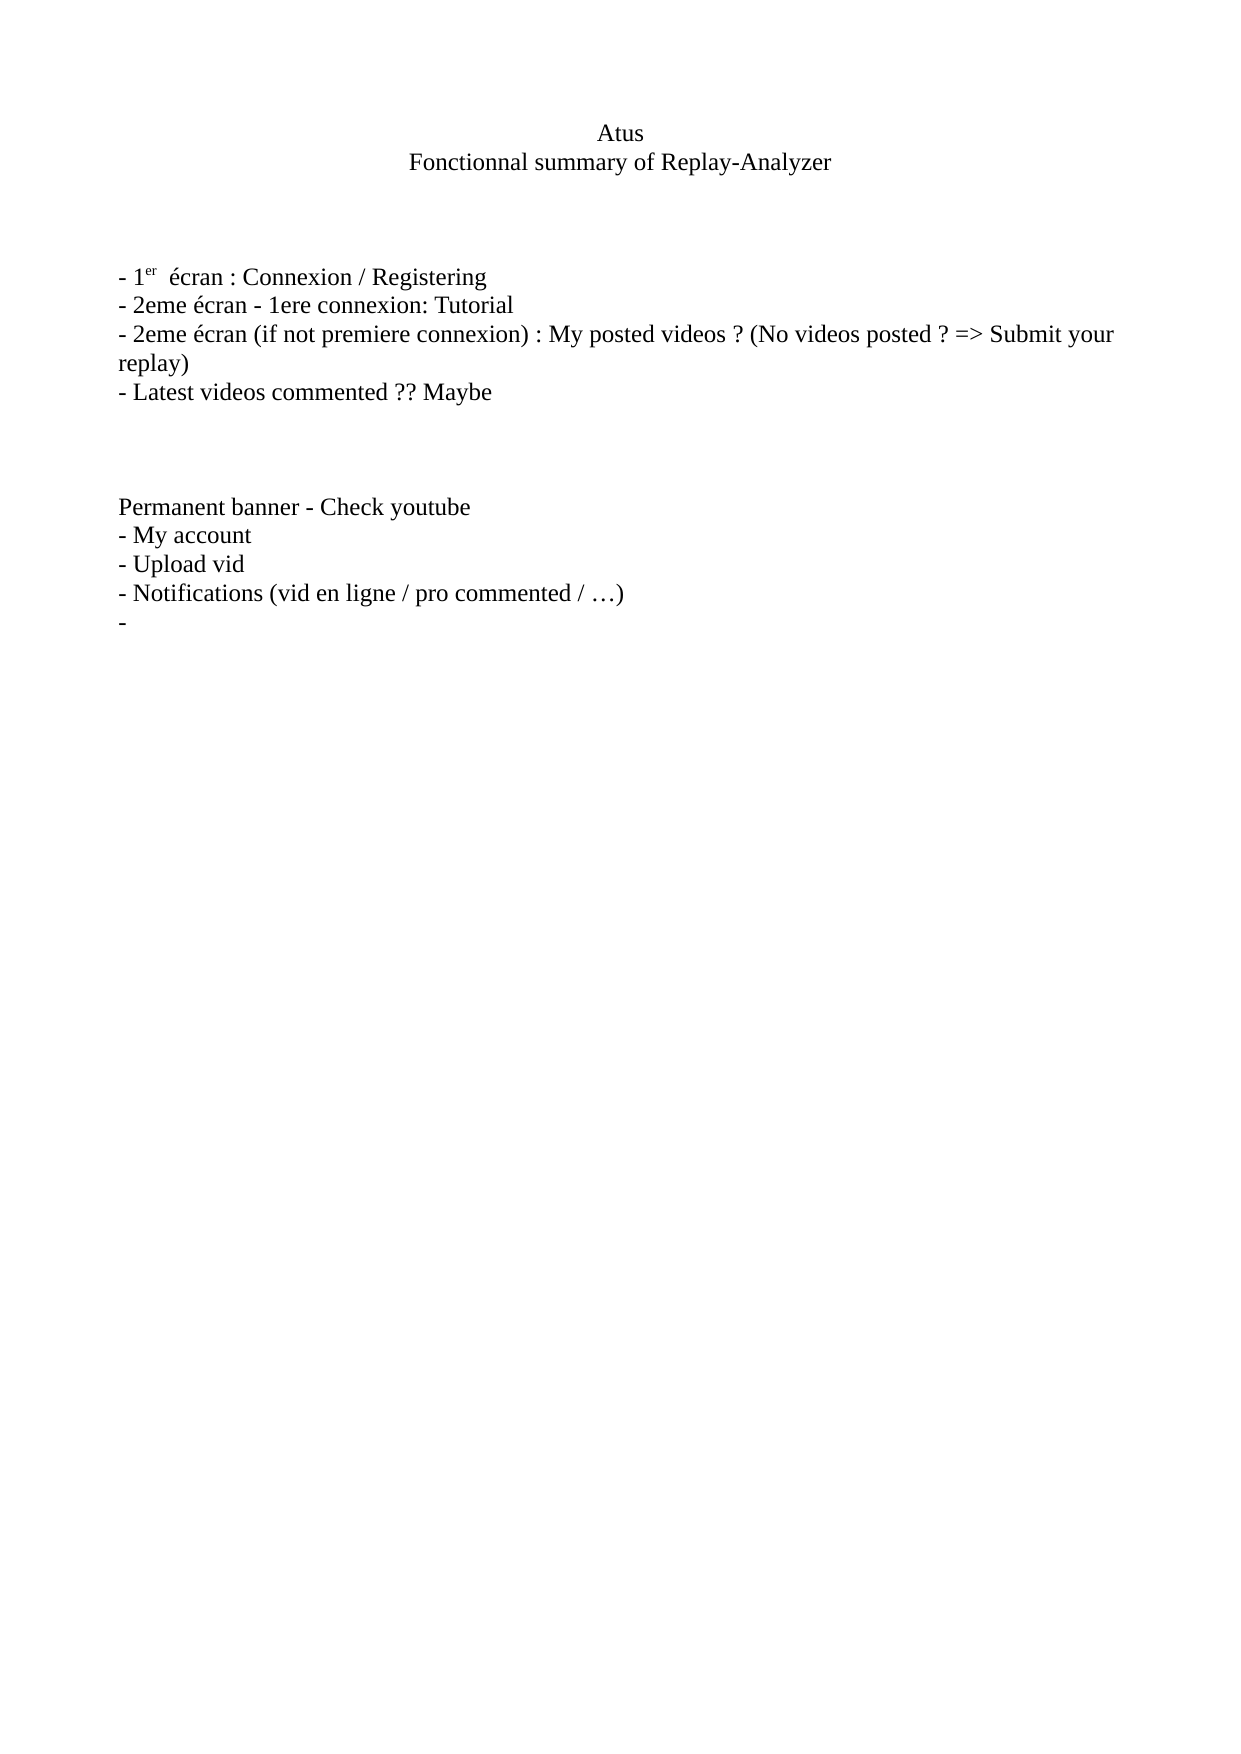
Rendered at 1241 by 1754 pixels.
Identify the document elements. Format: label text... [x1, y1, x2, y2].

text Fonctionnal summary of Replay-Analyzer [118, 147, 1122, 176]
text - Notifications (vid en ligne / pro commented / …) [118, 578, 1122, 607]
text - Latest videos commented ?? Maybe [118, 377, 1122, 406]
text - 1er écran : Connexion / Registering [118, 262, 1122, 291]
text - My account [118, 521, 1122, 549]
text - 2eme écran (if not premiere connexion) : My posted videos ? (No videos posted ? => Submit your replay) [118, 319, 1122, 377]
text - [118, 607, 1122, 636]
text Permanent banner - Check youtube [118, 492, 1122, 521]
text - 2eme écran - 1ere connexion: Tutorial [118, 291, 1122, 319]
text Atus [118, 118, 1122, 147]
text - Upload vid [118, 549, 1122, 578]
